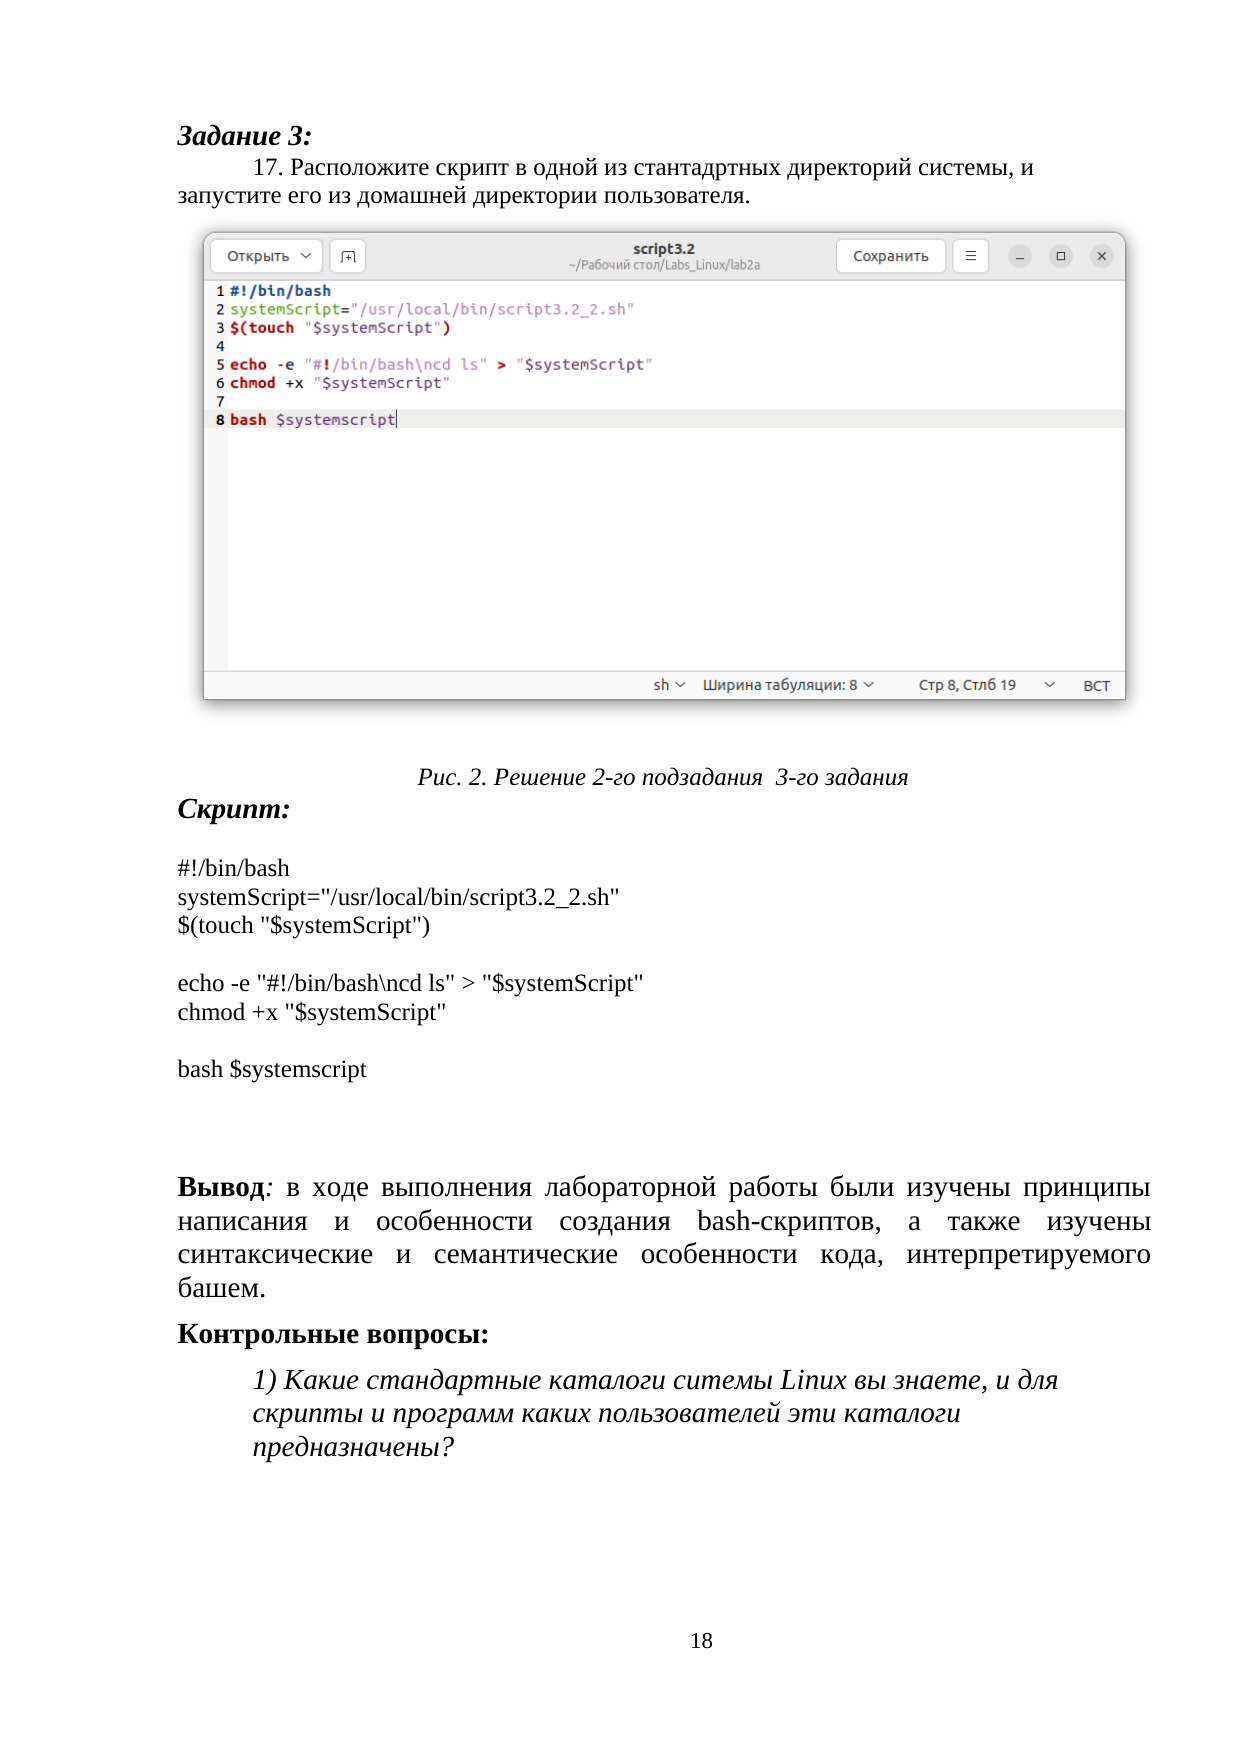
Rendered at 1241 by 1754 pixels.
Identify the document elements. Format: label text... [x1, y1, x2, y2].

text $(touch "$systemScript") [177, 911, 1152, 939]
text bash $systemscript [177, 1054, 1152, 1083]
text Задание 3: [177, 118, 1152, 152]
text Контрольные вопросы: [177, 1316, 1152, 1349]
text systemScript="/usr/local/bin/script3.2_2.sh" [177, 882, 1152, 911]
list 1) Какие стандартные каталоги ситемы Linux вы знаете, и для скрипты и программ каких пользователей эти каталоги предназначены? [215, 1362, 1152, 1463]
text echo -e "#!/bin/bash\ncd ls" > "$systemScript" [177, 968, 1152, 997]
text Скрипт: [177, 791, 1152, 824]
picture [177, 209, 1152, 729]
text Вывод: в ходе выполнения лабораторной работы были изучены принципы написания и особенности создания bash-скриптов, а также изучены синтаксические и семантические особенности кода, интерпретируемого башем. [177, 1169, 1152, 1303]
text chmod +x "$systemScript" [177, 997, 1152, 1026]
text 17. Расположите скрипт в одной из стантадртных директорий системы, и [177, 152, 1152, 180]
text запустите его из домашней директории пользователя. [177, 180, 1152, 209]
text #!/bin/bash [177, 853, 1152, 882]
text Рис. 2. Решение 2-го подзадания 3-го задания [177, 762, 1152, 791]
